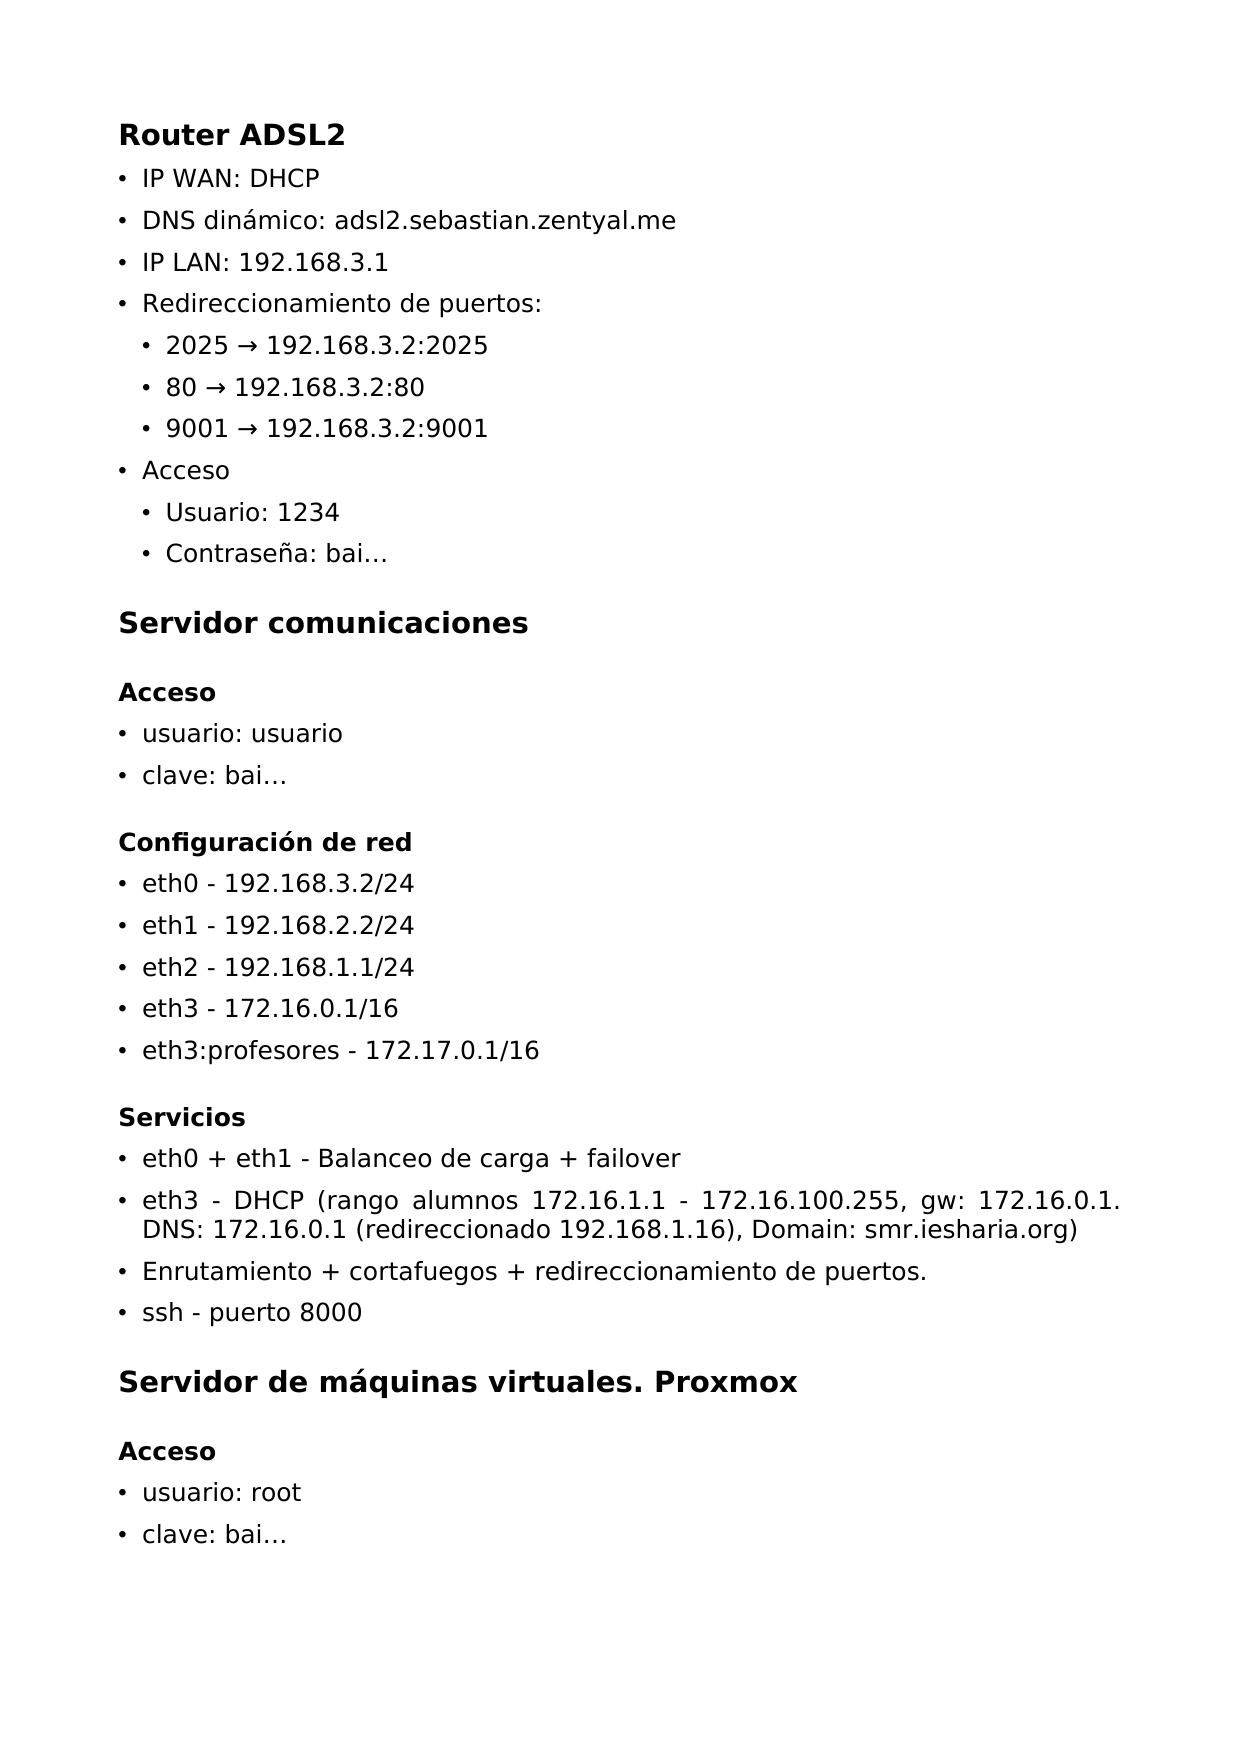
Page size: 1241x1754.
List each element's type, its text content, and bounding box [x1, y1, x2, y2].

list 2025 → 192.168.3.2:2025 [142, 331, 1122, 360]
list Redireccionamiento de puertos: [118, 289, 1122, 319]
list eth3 - DHCP (rango alumnos 172.16.1.1 - 172.16.100.255, gw: 172.16.0.1. DNS: 172.16.0.1 (redireccionado 192.168.1.16), Domain: smr.iesharia.org) [118, 1186, 1122, 1244]
list IP WAN: DHCP [118, 164, 1122, 194]
list ssh - puerto 8000 [118, 1298, 1122, 1328]
list eth2 - 192.168.1.1/24 [118, 953, 1122, 982]
subtitle Configuración de red [118, 828, 1122, 857]
subtitle Acceso [118, 1437, 1122, 1466]
list Contraseña: bai… [142, 539, 1122, 569]
subtitle Servidor de máquinas virtuales. Proxmox [118, 1365, 1122, 1399]
list 9001 → 192.168.3.2:9001 [142, 414, 1122, 444]
subtitle Servicios [118, 1103, 1122, 1132]
list IP LAN: 192.168.3.1 [118, 248, 1122, 277]
list clave: bai… [118, 761, 1122, 790]
list eth0 + eth1 - Balanceo de carga + failover [118, 1144, 1122, 1173]
list 80 → 192.168.3.2:80 [142, 373, 1122, 402]
subtitle Acceso [118, 678, 1122, 707]
list eth0 - 192.168.3.2/24 [118, 869, 1122, 898]
list DNS dinámico: adsl2.sebastian.zentyal.me [118, 206, 1122, 235]
list clave: bai… [118, 1520, 1122, 1549]
list Usuario: 1234 [142, 498, 1122, 527]
list usuario: usuario [118, 719, 1122, 748]
list Acceso [118, 456, 1122, 485]
list eth3 - 172.16.0.1/16 [118, 994, 1122, 1023]
subtitle Servidor comunicaciones [118, 606, 1122, 640]
list Enrutamiento + cortafuegos + redireccionamiento de puertos. [118, 1257, 1122, 1286]
subtitle Router ADSL2 [118, 118, 1122, 152]
list usuario: root [118, 1478, 1122, 1507]
list eth3:profesores - 172.17.0.1/16 [118, 1036, 1122, 1065]
list eth1 - 192.168.2.2/24 [118, 911, 1122, 940]
